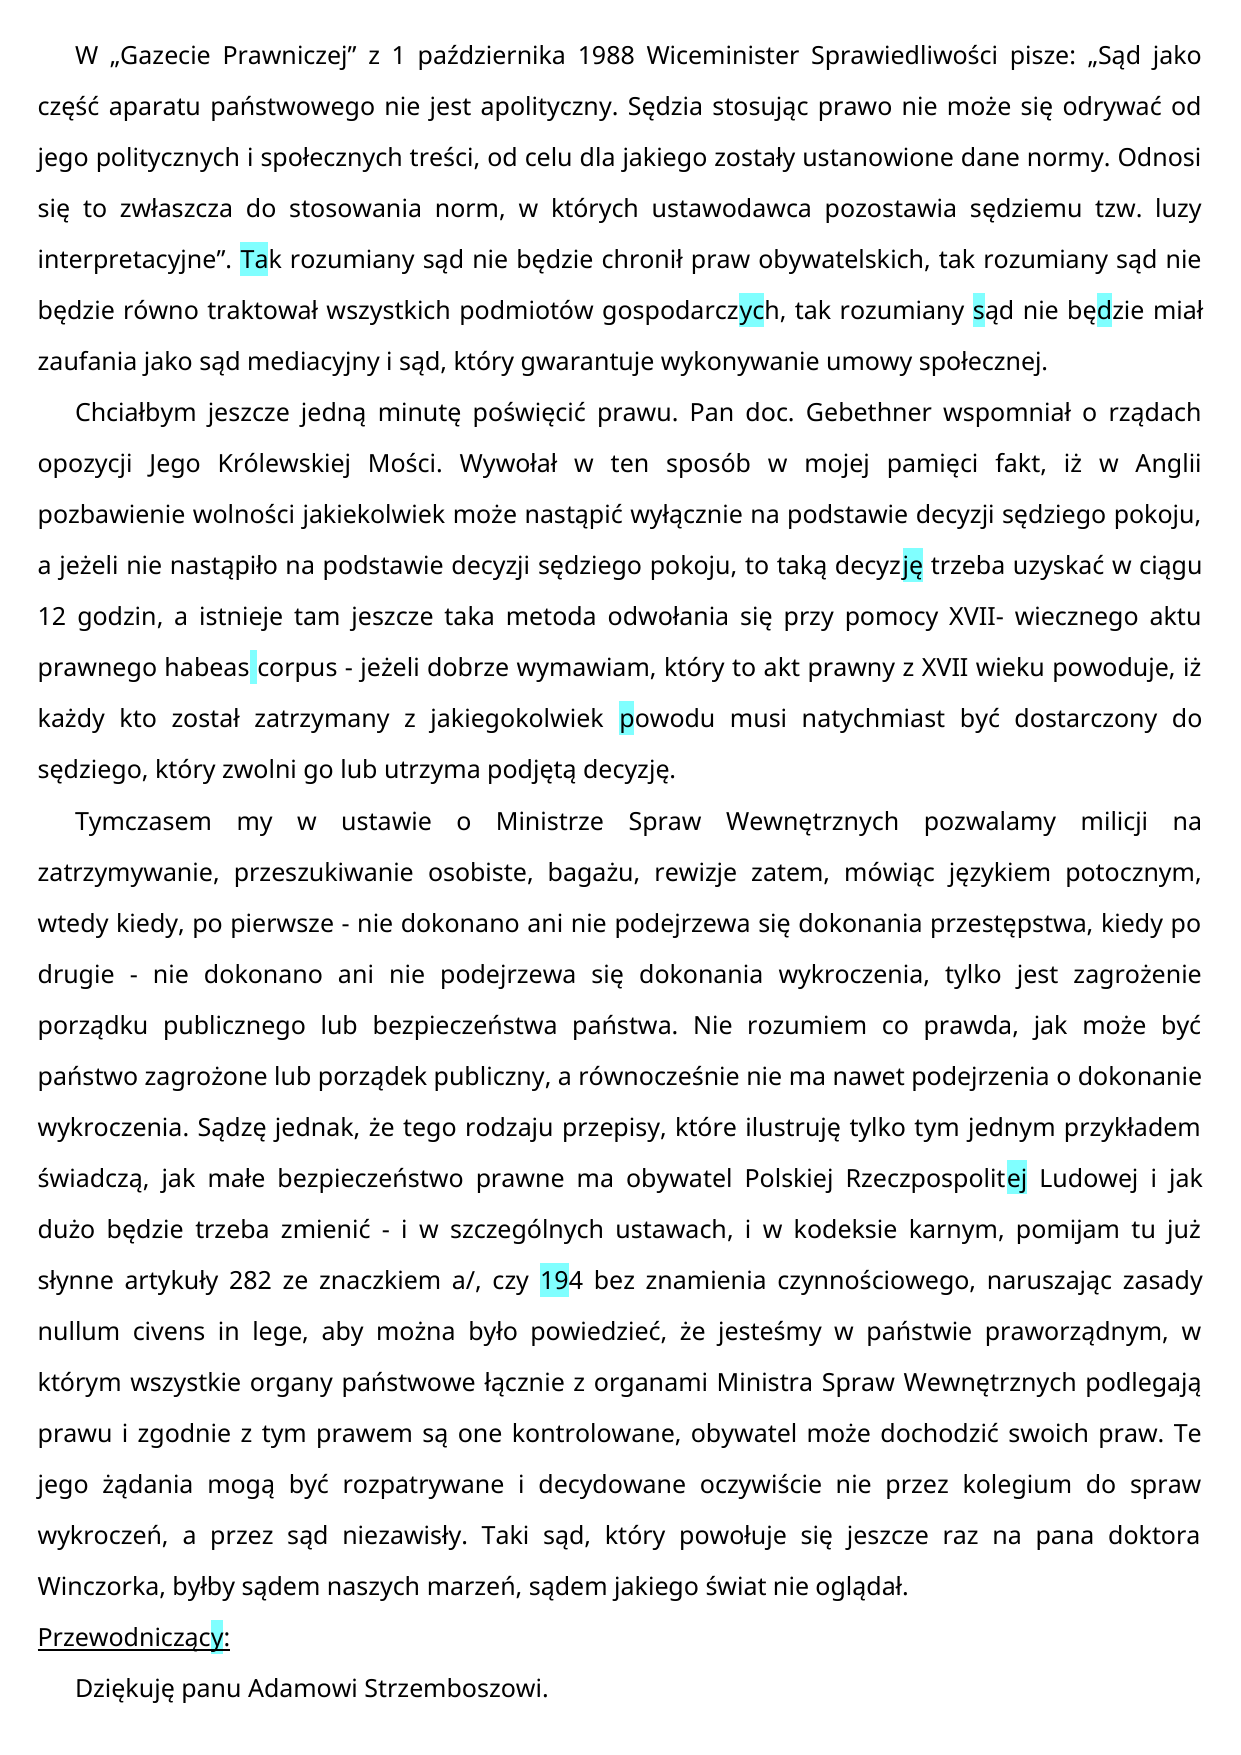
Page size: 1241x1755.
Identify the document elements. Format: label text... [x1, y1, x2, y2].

text Dziękuję panu Adamowi Strzemboszowi. [37, 1671, 1203, 1705]
text Tymczasem my w ustawie o Ministrze Spraw Wewnętrznych pozwalamy milicji na zatrzymywanie, przeszukiwanie osobiste, bagażu, rewizje zatem, mówiąc językiem potocznym, wtedy kiedy, po pierwsze - nie dokonano ani nie podejrzewa się dokonania przestępstwa, kiedy po drugie - nie dokonano ani nie podejrzewa się dokonania wykroczenia, tylko jest zagrożenie porządku publicznego lub bezpieczeństwa państwa. Nie rozumiem co prawda, jak może być państwo zagrożone lub porządek publiczny, a równocześnie nie ma nawet podejrzenia o dokonanie wykroczenia. Sądzę jednak, że tego rodzaju przepisy, które ilustruję tylko tym jednym przykładem świadczą, jak małe bezpieczeństwo prawne ma obywatel Polskiej Rzeczpospolitej Ludowej i jak dużo będzie trzeba zmienić - i w szczególnych ustawach, i w kodeksie karnym, pomijam tu już słynne artykuły 282 ze znaczkiem a/, czy 194 bez znamienia czynnościowego, naruszając zasady nullum civens in lege, aby można było powiedzieć, że jesteśmy w państwie praworządnym, w którym wszystkie organy państwowe łącznie z organami Ministra Spraw Wewnętrznych podlegają prawu i zgodnie z tym prawem są one kontrolowane, obywatel może dochodzić swoich praw. Te jego żądania mogą być rozpatrywane i decydowane oczywiście nie przez kolegium do spraw wykroczeń, a przez sąd niezawisły. Taki sąd, który powołuje się jeszcze raz na pana doktora Winczorka, byłby sądem naszych marzeń, sądem jakiego świat nie oglądał. [37, 803, 1203, 1603]
text W „Gazecie Prawniczej” z 1 października 1988 Wiceminister Sprawiedliwości pisze: „Sąd jako część aparatu państwowego nie jest apolityczny. Sędzia stosując prawo nie może się odrywać od jego politycznych i społecznych treści, od celu dla jakiego zostały ustanowione dane normy. Odnosi się to zwłaszcza do stosowania norm, w których ustawodawca pozostawia sędziemu tzw. luzy interpretacyjne”. Tak rozumiany sąd nie będzie chronił praw obywatelskich, tak rozumiany sąd nie będzie równo traktował wszystkich podmiotów gospodarczych, tak rozumiany sąd nie będzie miał zaufania jako sąd mediacyjny i sąd, który gwarantuje wykonywanie umowy społecznej. [37, 37, 1203, 378]
text Chciałbym jeszcze jedną minutę poświęcić prawu. Pan doc. Gebethner wspomniał o rządach opozycji Jego Królewskiej Mości. Wywołał w ten sposób w mojej pamięci fakt, iż w Anglii pozbawienie wolności jakiekolwiek może nastąpić wyłącznie na podstawie decyzji sędziego pokoju, a jeżeli nie nastąpiło na podstawie decyzji sędziego pokoju, to taką decyzję trzeba uzyskać w ciągu 12 godzin, a istnieje tam jeszcze taka metoda odwołania się przy pomocy XVII- wiecznego aktu prawnego habeas corpus - jeżeli dobrze wymawiam, który to akt prawny z XVII wieku powoduje, iż każdy kto został zatrzymany z jakiegokolwiek powodu musi natychmiast być dostarczony do sędziego, który zwolni go lub utrzyma podjętą decyzję. [37, 395, 1203, 786]
text Przewodniczący: [37, 1620, 1203, 1654]
